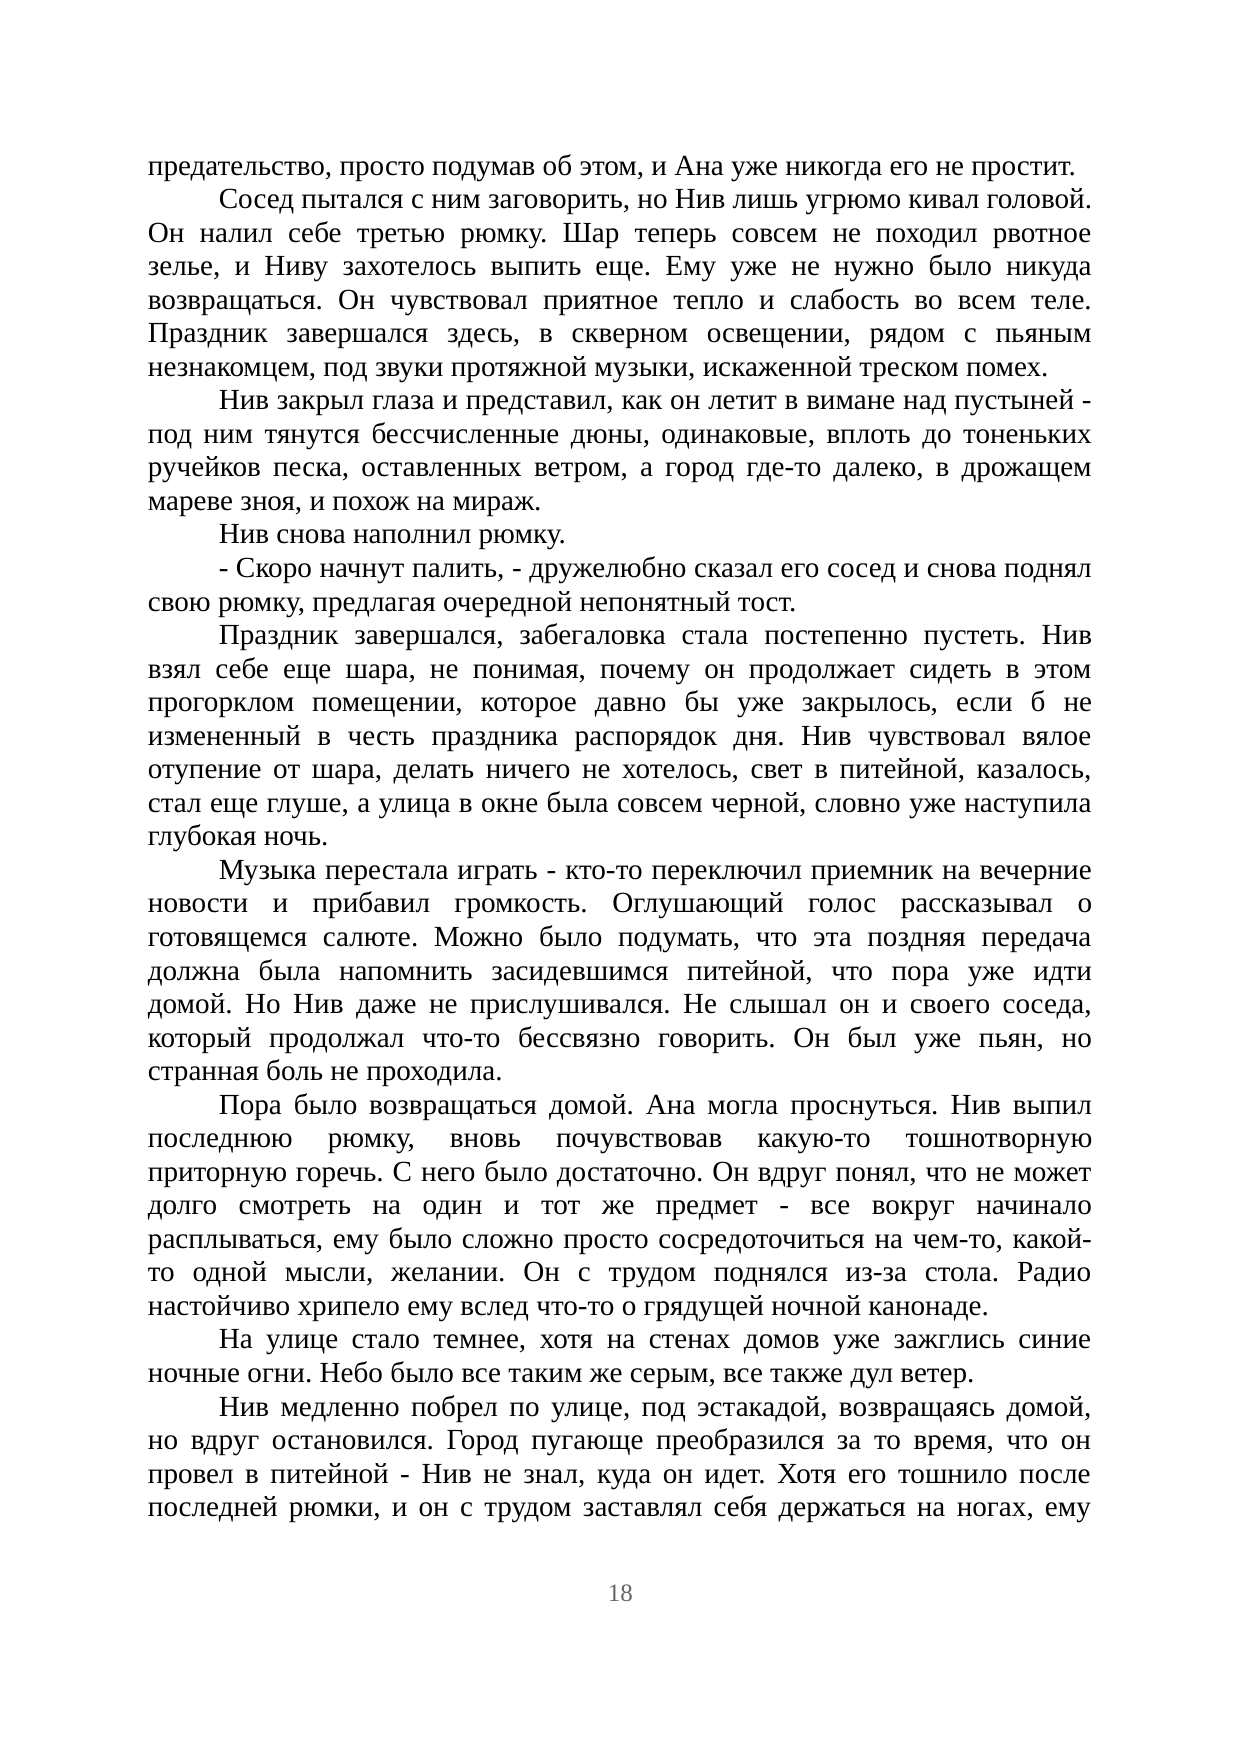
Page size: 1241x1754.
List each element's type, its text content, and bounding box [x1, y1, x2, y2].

text Нив закрыл глаза и представил, как он летит в вимане над пустыней - под ним тянутся бессчисленные дюны, одинаковые, вплоть до тоненьких ручейков песка, оставленных ветром, а город где-то далеко, в дрожащем мареве зноя, и похож на мираж. [148, 382, 1093, 517]
text Сосед пытался с ним заговорить, но Нив лишь угрюмо кивал головой. Он налил себе третью рюмку. Шар теперь совсем не походил рвотное зелье, и Ниву захотелось выпить еще. Ему уже не нужно было никуда возвращаться. Он чувствовал приятное тепло и слабость во всем теле. Праздник завершался здесь, в скверном освещении, рядом с пьяным незнакомцем, под звуки протяжной музыки, искаженной треском помех. [148, 181, 1093, 382]
text Праздник завершался, забегаловка стала постепенно пустеть. Нив взял себе еще шара, не понимая, почему он продолжает сидеть в этом прогорклом помещении, которое давно бы уже закрылось, если б не измененный в честь праздника распорядок дня. Нив чувствовал вялое отупение от шара, делать ничего не хотелось, свет в питейной, казалось, стал еще глуше, а улица в окне была совсем черной, словно уже наступила глубокая ночь. [148, 617, 1093, 852]
text Пора было возвращаться домой. Ана могла проснуться. Нив выпил последнюю рюмку, вновь почувствовав какую-то тошнотворную приторную горечь. С него было достаточно. Он вдруг понял, что не может долго смотреть на один и тот же предмет - все вокруг начинало расплываться, ему было сложно просто сосредоточиться на чем-то, какой-то одной мысли, желании. Он с трудом поднялся из-за стола. Радио настойчиво хрипело ему вслед что-то о грядущей ночной канонаде. [148, 1087, 1093, 1322]
text Музыка перестала играть - кто-то переключил приемник на вечерние новости и прибавил громкость. Оглушающий голос рассказывал о готовящемся салюте. Можно было подумать, что эта поздняя передача должна была напомнить засидевшимся питейной, что пора уже идти домой. Но Нив даже не прислушивался. Не слышал он и своего соседа, который продолжал что-то бессвязно говорить. Он был уже пьян, но странная боль не проходила. [148, 852, 1093, 1087]
text Нив снова наполнил рюмку. [148, 517, 1093, 550]
text На улице стало темнее, хотя на стенах домов уже зажглись синие ночные огни. Небо было все таким же серым, все также дул ветер. [148, 1322, 1093, 1389]
text Нив медленно побрел по улице, под эстакадой, возвращаясь домой, но вдруг остановился. Город пугающе преобразился за то время, что он провел в питейной - Нив не знал, куда он идет. Хотя его тошнило после последней рюмки, и он с трудом заставлял себя держаться на ногах, ему [148, 1389, 1093, 1523]
text предательство, просто подумав об этом, и Ана уже никогда его не простит. [148, 148, 1093, 181]
text - Скоро начнут палить, - дружелюбно сказал его сосед и снова поднял свою рюмку, предлагая очередной непонятный тост. [148, 550, 1093, 617]
